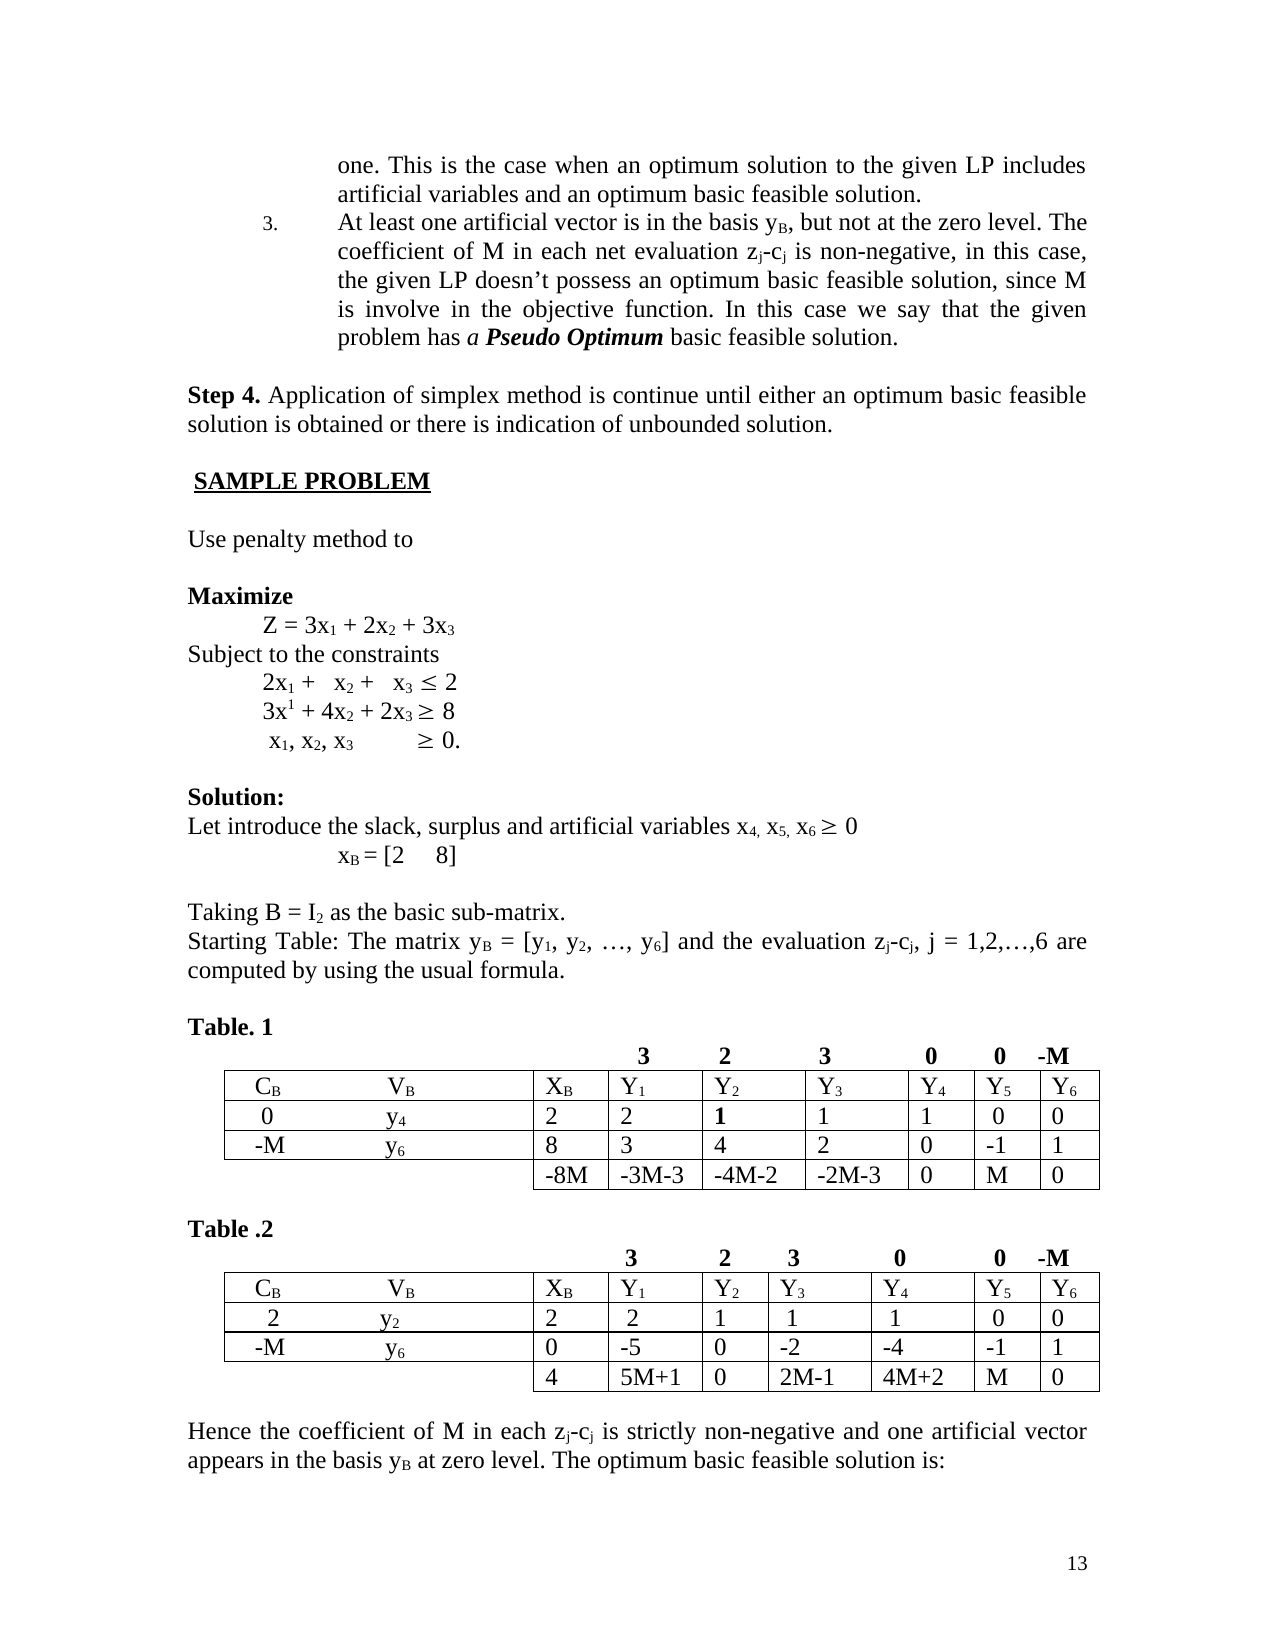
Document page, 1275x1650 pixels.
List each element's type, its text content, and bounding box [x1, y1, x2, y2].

table_cell 3 [609, 1131, 702, 1159]
table_cell 2M-1 [769, 1362, 871, 1391]
text 3 2 3 0 0 -M [187, 1041, 1087, 1070]
table_cell -M y6 [225, 1131, 533, 1159]
table_cell -4 [872, 1333, 974, 1361]
table_cell 0 y4 [225, 1101, 533, 1129]
table_cell 2 y2 [225, 1303, 533, 1331]
table_cell -8M [534, 1160, 608, 1189]
table_cell [225, 1362, 533, 1391]
table_header Y1 [609, 1273, 702, 1302]
table_cell 5M+1 [609, 1362, 702, 1391]
table_cell 2 [609, 1303, 702, 1331]
table_cell 1 [806, 1101, 908, 1129]
table_header CB VB [225, 1071, 533, 1100]
table_header Y6 [1041, 1273, 1099, 1302]
text Let introduce the slack, surplus and artificial variables x4, x5, x6  0 [187, 811, 1087, 840]
table_cell 1 [703, 1101, 805, 1129]
text Subject to the constraints [187, 639, 1087, 667]
text SAMPLE PROBLEM [187, 466, 1087, 495]
table_cell -5 [609, 1333, 702, 1361]
table_header Y5 [975, 1273, 1040, 1302]
text 3x1 + 4x2 + 2x3  8 [187, 696, 1087, 725]
table_header Y4 [909, 1071, 974, 1100]
table_header Y3 [806, 1071, 908, 1100]
table_header Y3 [769, 1273, 871, 1302]
table_cell 0 [1041, 1160, 1099, 1189]
table_cell M [975, 1362, 1040, 1391]
table_cell -2M-3 [806, 1160, 908, 1189]
table_cell 2 [806, 1131, 908, 1159]
table_cell -M y6 [225, 1333, 533, 1361]
table_cell 0 [975, 1303, 1040, 1331]
table_cell 1 [769, 1303, 871, 1331]
text Step 4. Application of simplex method is continue until either an optimum basic feasible solution is obtained or there is indication of unbounded solution. [187, 380, 1087, 437]
text Hence the coefficient of M in each zj-cj is strictly non-negative and one artificial vector appears in the basis yB at zero level. The optimum basic feasible solution is: [187, 1416, 1087, 1473]
table_cell [225, 1160, 533, 1189]
text Taking B = I2 as the basic sub-matrix. [187, 897, 1087, 926]
table_cell 0 [909, 1131, 974, 1159]
text x1, x2, x3  0. [187, 725, 1087, 754]
table_cell 1 [909, 1101, 974, 1129]
table_cell -4M-2 [703, 1160, 805, 1189]
table_header XB [534, 1071, 608, 1100]
table_header Y5 [975, 1071, 1040, 1100]
text Maximize [187, 581, 1087, 610]
list one. This is the case when an optimum solution to the given LP includes artificial variables and an optimum basic feasible solution. [262, 150, 1087, 207]
table_header Y4 [872, 1273, 974, 1302]
text xB = [2 8] [187, 840, 1087, 869]
table_cell M [975, 1160, 1040, 1189]
table_cell 2 [609, 1101, 702, 1129]
table_header Y1 [609, 1071, 702, 1100]
table_cell 4 [703, 1131, 805, 1159]
subtitle Table .2 [187, 1214, 1087, 1243]
table_cell 0 [534, 1333, 608, 1361]
table_cell 1 [1041, 1333, 1099, 1361]
table_cell 4M+2 [872, 1362, 974, 1391]
table_cell 1 [703, 1303, 768, 1331]
table_cell 0 [703, 1333, 768, 1361]
text Solution: [187, 782, 1087, 811]
text 2x1 + x2 + x3  2 [187, 667, 1087, 696]
text Use penalty method to [187, 524, 1087, 552]
table_cell 8 [534, 1131, 608, 1159]
table_cell 0 [1041, 1101, 1099, 1129]
table_cell -2 [769, 1333, 871, 1361]
table_cell 1 [1041, 1131, 1099, 1159]
table_cell 0 [1041, 1362, 1099, 1391]
table_cell -1 [975, 1333, 1040, 1361]
text Z = 3x1 + 2x2 + 3x3 [187, 610, 1087, 639]
table_cell -1 [975, 1131, 1040, 1159]
table_cell 2 [534, 1303, 608, 1331]
table_header Y2 [703, 1273, 768, 1302]
table_cell -3M-3 [609, 1160, 702, 1189]
table_cell 0 [703, 1362, 768, 1391]
table_cell 2 [534, 1101, 608, 1129]
table_header CB VB [225, 1273, 533, 1302]
subtitle Table. 1 [187, 1012, 1087, 1041]
table_cell 4 [534, 1362, 608, 1391]
text 3 2 3 0 0 -M [187, 1243, 1087, 1272]
table_cell 0 [1041, 1303, 1099, 1331]
table_cell 1 [872, 1303, 974, 1331]
table_header XB [534, 1273, 608, 1302]
table_header Y6 [1041, 1071, 1099, 1100]
text Starting Table: The matrix yB = [y1, y2, …, y6] and the evaluation zj-cj, j = 1,2,…,6 are computed by using the usual formula. [187, 926, 1087, 984]
list At least one artificial vector is in the basis yB, but not at the zero level. The coefficient of M in each net evaluation zj-cj is non-negative, in this case, the given LP doesn’t possess an optimum basic feasible solution, since M is involve in the objective function. In this case we say that the given problem has a Pseudo Optimum basic feasible solution. [262, 207, 1087, 351]
table_cell 0 [975, 1101, 1040, 1129]
table_header Y2 [703, 1071, 805, 1100]
table_cell 0 [909, 1160, 974, 1189]
